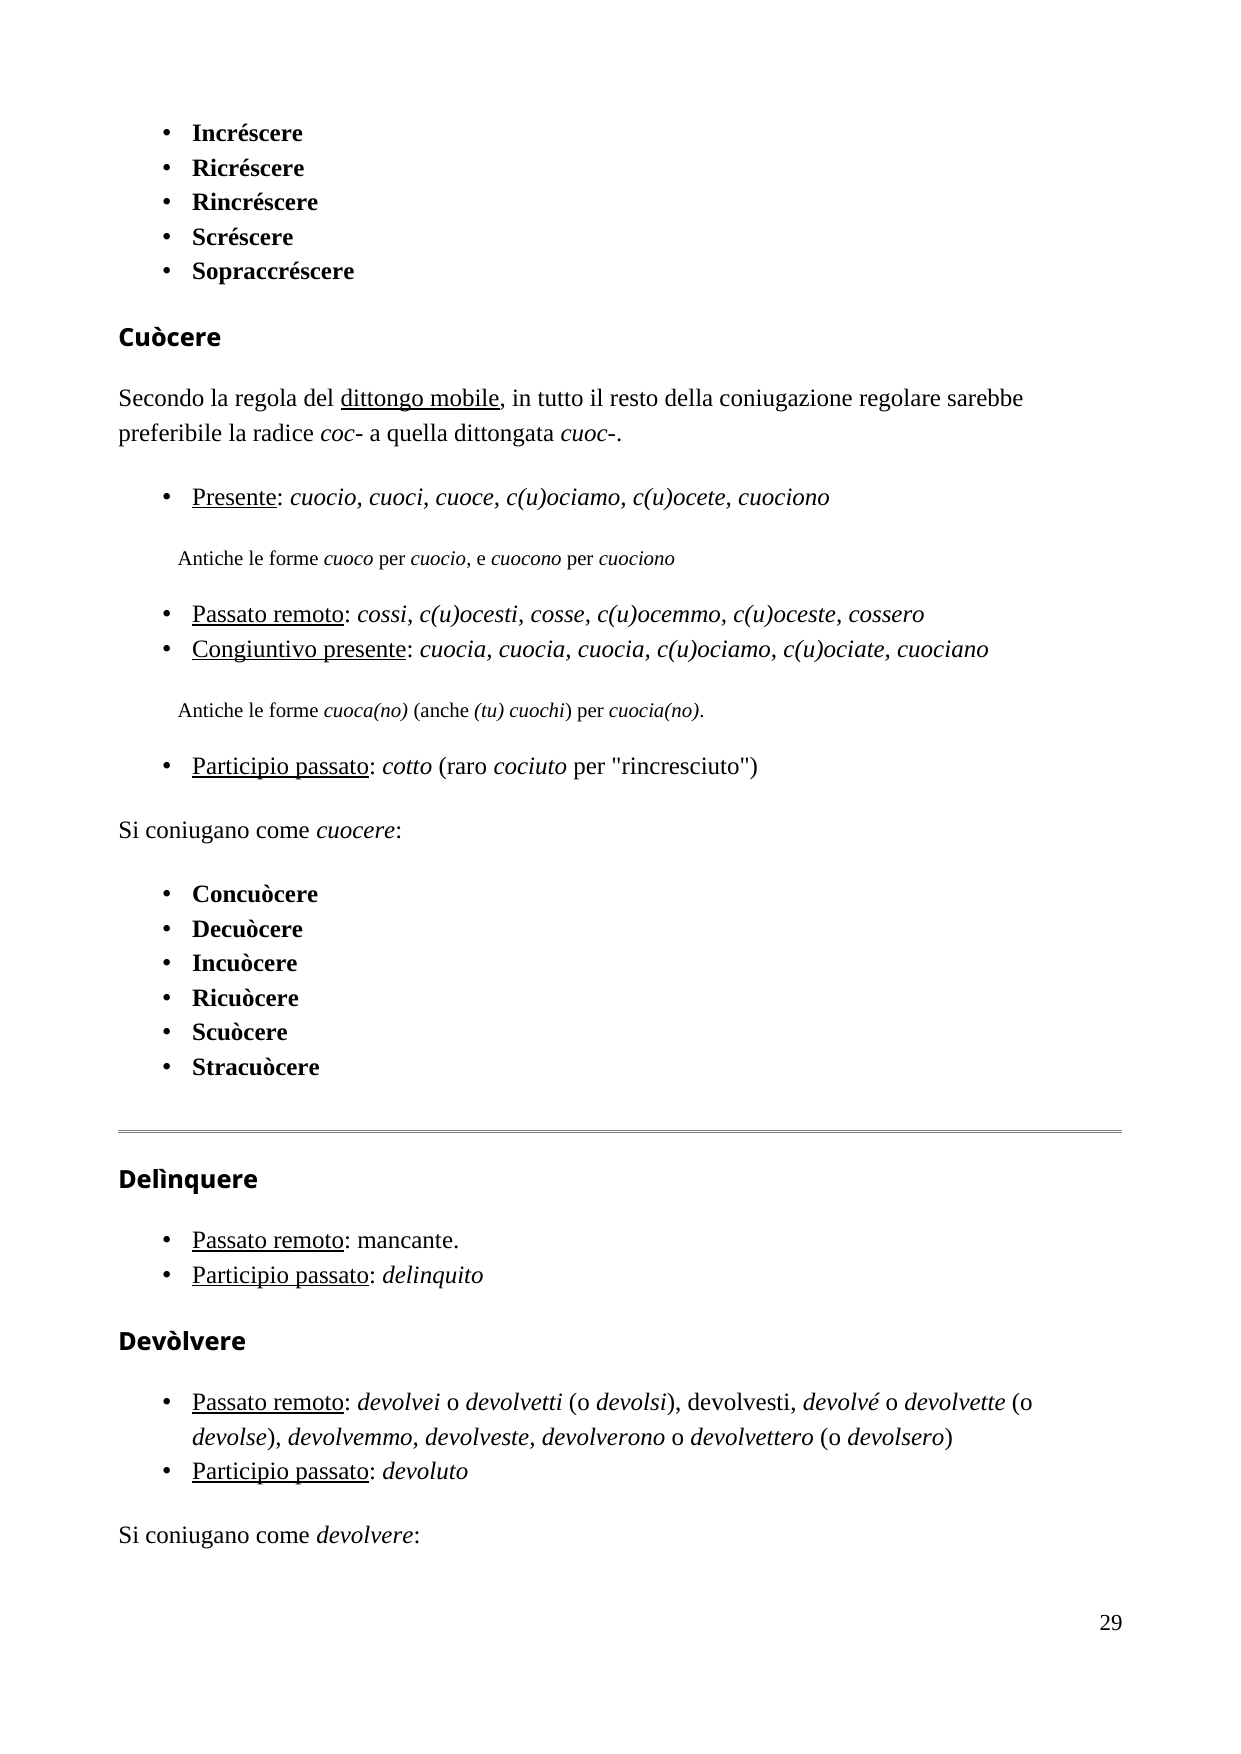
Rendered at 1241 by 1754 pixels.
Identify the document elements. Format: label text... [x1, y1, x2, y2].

list Ricuòcere [162, 983, 1122, 1012]
list Passato remoto: cossi, c(u)ocesti, cosse, c(u)ocemmo, c(u)oceste, cossero [162, 599, 1122, 628]
text Si coniugano come cuocere: [118, 815, 1122, 844]
list Participio passato: cotto (raro cociuto per "rincresciuto") [162, 751, 1122, 780]
list Scréscere [162, 222, 1122, 250]
list Concuòcere [162, 879, 1122, 908]
subtitle Devòlvere [118, 1324, 1122, 1358]
text Secondo la regola del dittongo mobile, in tutto il resto della coniugazione regolare sarebbe preferibile la radice coc- a quella dittongata cuoc-. [118, 383, 1122, 447]
list Antiche le forme cuoco per cuocio, e cuocono per cuociono [177, 546, 1122, 570]
subtitle Cuòcere [118, 320, 1122, 354]
list Participio passato: delinquito [162, 1260, 1122, 1289]
list Decuòcere [162, 914, 1122, 943]
list Antiche le forme cuoca(no) (anche (tu) cuochi) per cuocia(no). [177, 698, 1122, 722]
text Si coniugano come devolvere: [118, 1520, 1122, 1549]
list Sopraccréscere [162, 256, 1122, 285]
list Passato remoto: devolvei o devolvetti (o devolsi), devolvesti, devolvé o devolvette (o devolse), devolvemmo, devolveste, devolverono o devolvettero (o devolsero) [162, 1387, 1122, 1451]
list Incréscere [162, 118, 1122, 147]
list Ricréscere [162, 153, 1122, 181]
list Stracuòcere [162, 1052, 1122, 1081]
list Congiuntivo presente: cuocia, cuocia, cuocia, c(u)ociamo, c(u)ociate, cuociano [162, 634, 1122, 663]
list Scuòcere [162, 1017, 1122, 1046]
list Rincréscere [162, 187, 1122, 216]
list Presente: cuocio, cuoci, cuoce, c(u)ociamo, c(u)ocete, cuociono [162, 482, 1122, 511]
list Incuòcere [162, 948, 1122, 977]
list Passato remoto: mancante. [162, 1225, 1122, 1254]
subtitle Delìnquere [118, 1162, 1122, 1196]
list Participio passato: devoluto [162, 1456, 1122, 1485]
